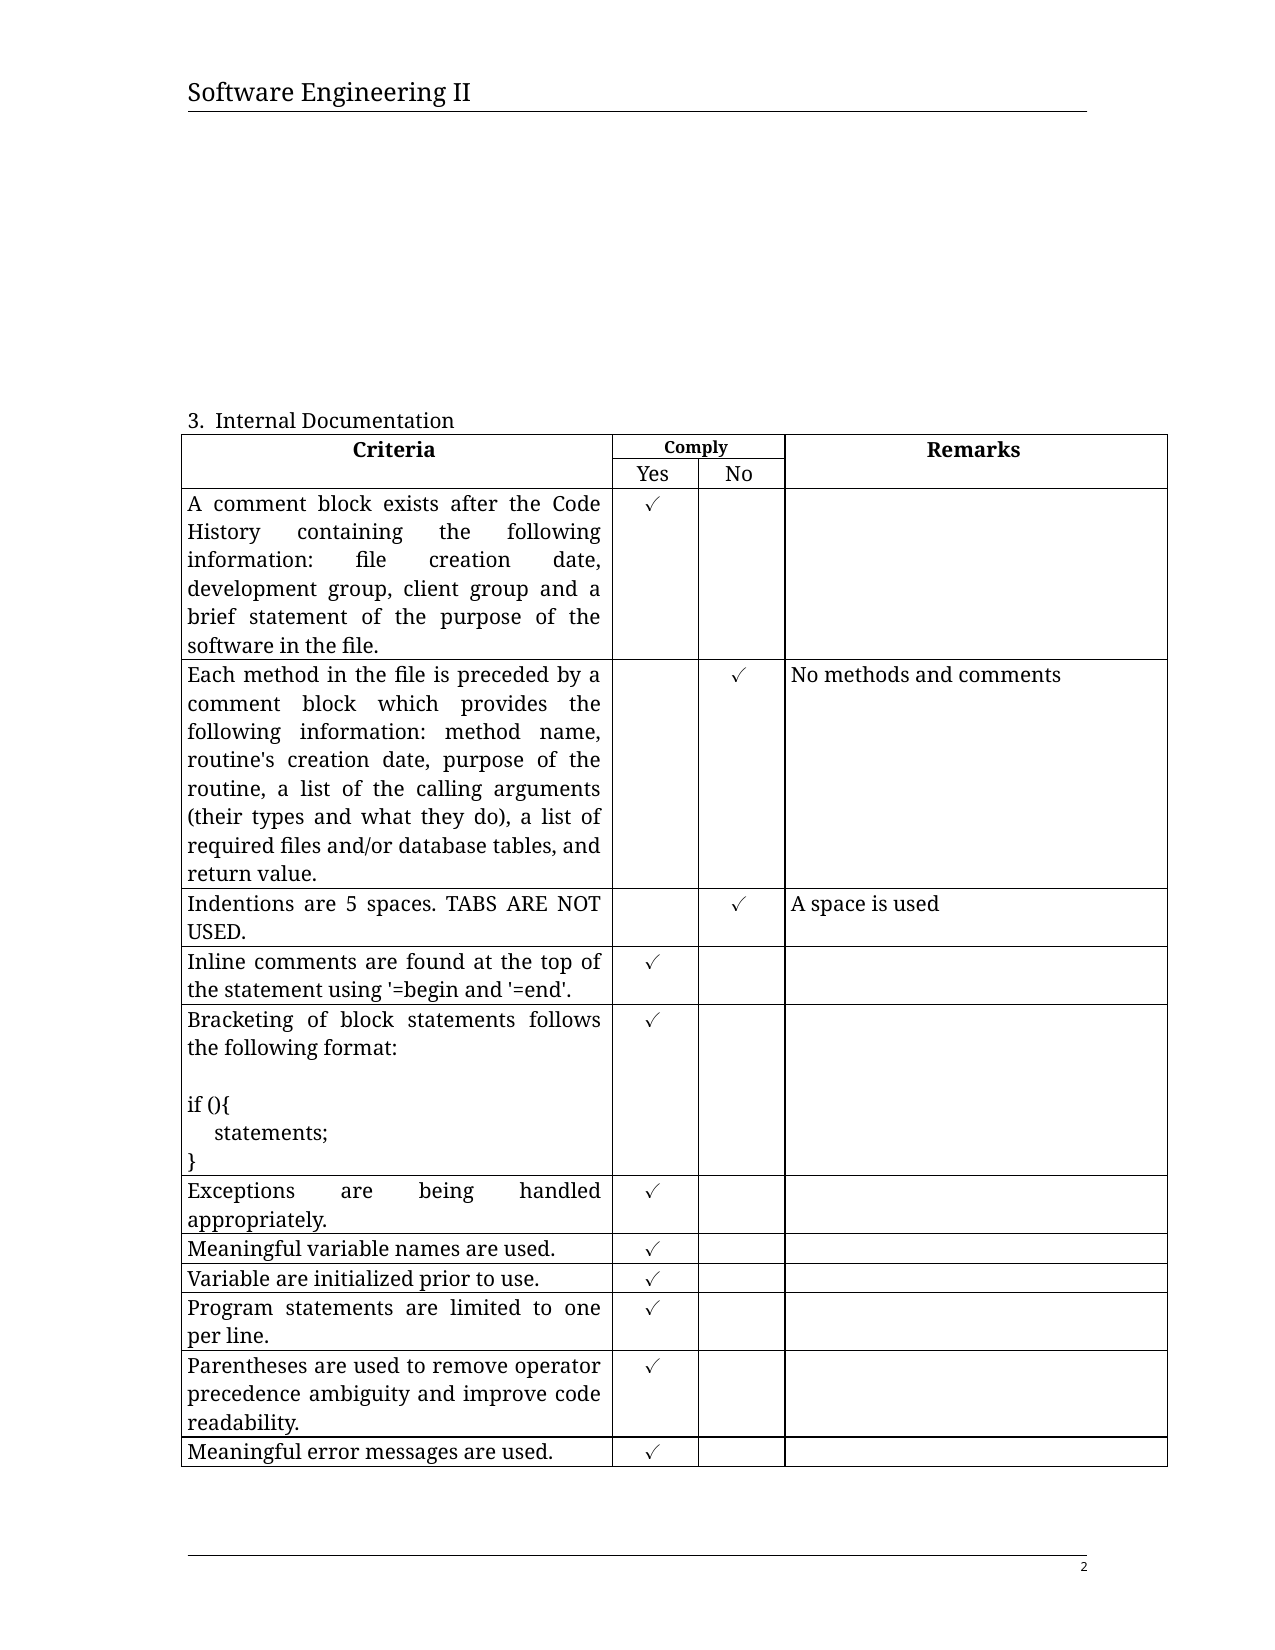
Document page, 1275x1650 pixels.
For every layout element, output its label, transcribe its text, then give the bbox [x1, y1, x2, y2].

table_cell [699, 1234, 784, 1263]
table_cell A comment block exists after the Code History containing the following information: file creation date, development group, client group and a brief statement of the purpose of the software in the file. [182, 489, 612, 659]
table_cell Meaningful error messages are used. [182, 1438, 612, 1466]
table_cell [699, 489, 784, 659]
table_cell ✓ [699, 660, 784, 888]
table_cell [786, 1005, 1167, 1175]
table_cell Parentheses are used to remove operator precedence ambiguity and improve code readability. [182, 1351, 612, 1436]
table_cell [786, 1234, 1167, 1263]
table_cell ✓ [613, 1234, 698, 1263]
table_cell ✓ [699, 889, 784, 946]
table_cell [786, 1438, 1167, 1466]
table_cell No methods and comments [786, 660, 1167, 888]
table_cell ✓ [613, 489, 698, 659]
table_cell [786, 1293, 1167, 1350]
table_cell [699, 1176, 784, 1233]
table_cell [699, 1438, 784, 1466]
table_header Criteria [182, 435, 612, 488]
text 3. Internal Documentation [187, 406, 1087, 434]
table_cell ✓ [613, 1351, 698, 1436]
table_cell [699, 1351, 784, 1436]
table_cell [699, 947, 784, 1004]
table_cell Each method in the file is preceded by a comment block which provides the following information: method name, routine's creation date, purpose of the routine, a list of the calling arguments (their types and what they do), a list of required files and/or database tables, and return value. [182, 660, 612, 888]
table_cell [613, 660, 698, 888]
table_cell [786, 1351, 1167, 1436]
table_cell [699, 1005, 784, 1175]
table_header Comply [613, 435, 784, 458]
table_header Remarks [786, 435, 1167, 488]
table_cell [786, 489, 1167, 659]
table_cell [699, 1264, 784, 1292]
table_cell ✓ [613, 1293, 698, 1350]
table_cell Yes [613, 459, 698, 488]
table_cell [786, 947, 1167, 1004]
table_cell [699, 1293, 784, 1350]
table_cell Variable are initialized prior to use. [182, 1264, 612, 1292]
table_cell Meaningful variable names are used. [182, 1234, 612, 1263]
table_cell [786, 1176, 1167, 1233]
table_cell [786, 1264, 1167, 1292]
table_cell ✓ [613, 1438, 698, 1466]
table_cell A space is used [786, 889, 1167, 946]
table_cell Inline comments are found at the top of the statement using '=begin and '=end'. [182, 947, 612, 1004]
table_cell ✓ [613, 1264, 698, 1292]
table_cell ✓ [613, 947, 698, 1004]
table_cell Indentions are 5 spaces. TABS ARE NOT USED. [182, 889, 612, 946]
table_cell [613, 889, 698, 946]
table_cell Exceptions are being handled appropriately. [182, 1176, 612, 1233]
table_cell ✓ [613, 1005, 698, 1175]
table_cell Program statements are limited to one per line. [182, 1293, 612, 1350]
table_cell ✓ [613, 1176, 698, 1233]
table_cell Bracketing of block statements follows the following format: if (){ statements; } [182, 1005, 612, 1175]
table_cell No [699, 459, 784, 488]
